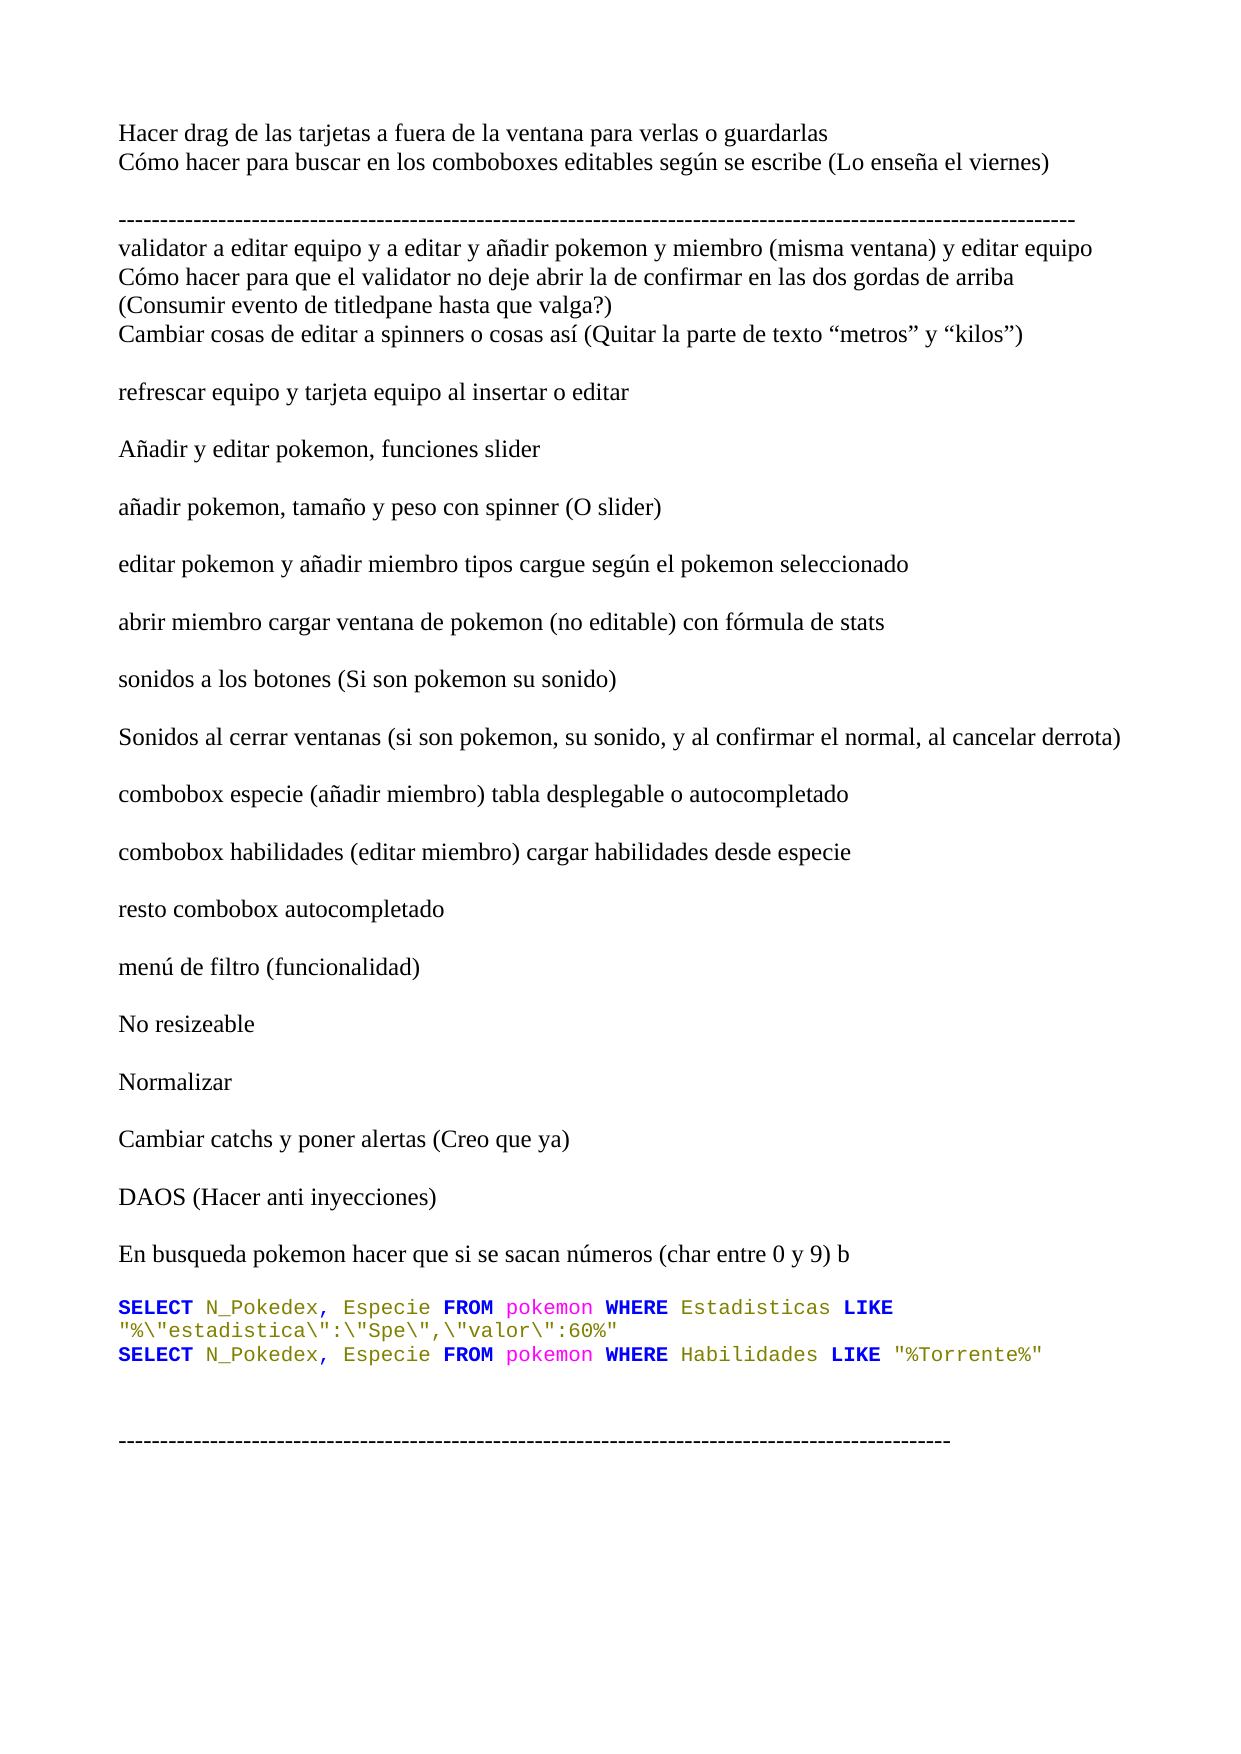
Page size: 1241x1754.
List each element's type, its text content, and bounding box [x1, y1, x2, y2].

text combobox especie (añadir miembro) tabla desplegable o autocompletado [118, 779, 1122, 808]
text Cambiar cosas de editar a spinners o cosas así (Quitar la parte de texto “metros” y “kilos”) [118, 319, 1122, 348]
text Hacer drag de las tarjetas a fuera de la ventana para verlas o guardarlas [118, 118, 1122, 147]
text resto combobox autocompletado [118, 894, 1122, 923]
text ---------------------------------------------------------------------------------------------------- [118, 1425, 1122, 1454]
text editar pokemon y añadir miembro tipos cargue según el pokemon seleccionado [118, 549, 1122, 578]
text Normalizar [118, 1067, 1122, 1096]
text añadir pokemon, tamaño y peso con spinner (O slider) [118, 492, 1122, 521]
text menú de filtro (funcionalidad) [118, 952, 1122, 981]
text No resizeable [118, 1009, 1122, 1038]
text refrescar equipo y tarjeta equipo al insertar o editar [118, 377, 1122, 406]
text DAOS (Hacer anti inyecciones) [118, 1182, 1122, 1211]
text ------------------------------------------------------------------------------------------------------------------- [118, 204, 1122, 233]
text Sonidos al cerrar ventanas (si son pokemon, su sonido, y al confirmar el normal, al cancelar derrota) [118, 722, 1122, 751]
text sonidos a los botones (Si son pokemon su sonido) [118, 664, 1122, 693]
text abrir miembro cargar ventana de pokemon (no editable) con fórmula de stats [118, 607, 1122, 636]
text En busqueda pokemon hacer que si se sacan números (char entre 0 y 9) b [118, 1239, 1122, 1268]
text Añadir y editar pokemon, funciones slider [118, 434, 1122, 463]
text Cómo hacer para buscar en los comboboxes editables según se escribe (Lo enseña el viernes) [118, 147, 1122, 176]
text Cambiar catchs y poner alertas (Creo que ya) [118, 1124, 1122, 1153]
text SELECT N_Pokedex, Especie FROM pokemon WHERE Estadisticas LIKE "%\"estadistica\":\"Spe\",\"valor\":60%" [118, 1297, 1122, 1344]
text Cómo hacer para que el validator no deje abrir la de confirmar en las dos gordas de arriba (Consumir evento de titledpane hasta que valga?) [118, 262, 1122, 319]
text combobox habilidades (editar miembro) cargar habilidades desde especie [118, 837, 1122, 866]
text validator a editar equipo y a editar y añadir pokemon y miembro (misma ventana) y editar equipo [118, 233, 1122, 262]
text SELECT N_Pokedex, Especie FROM pokemon WHERE Habilidades LIKE "%Torrente%" [118, 1344, 1122, 1368]
